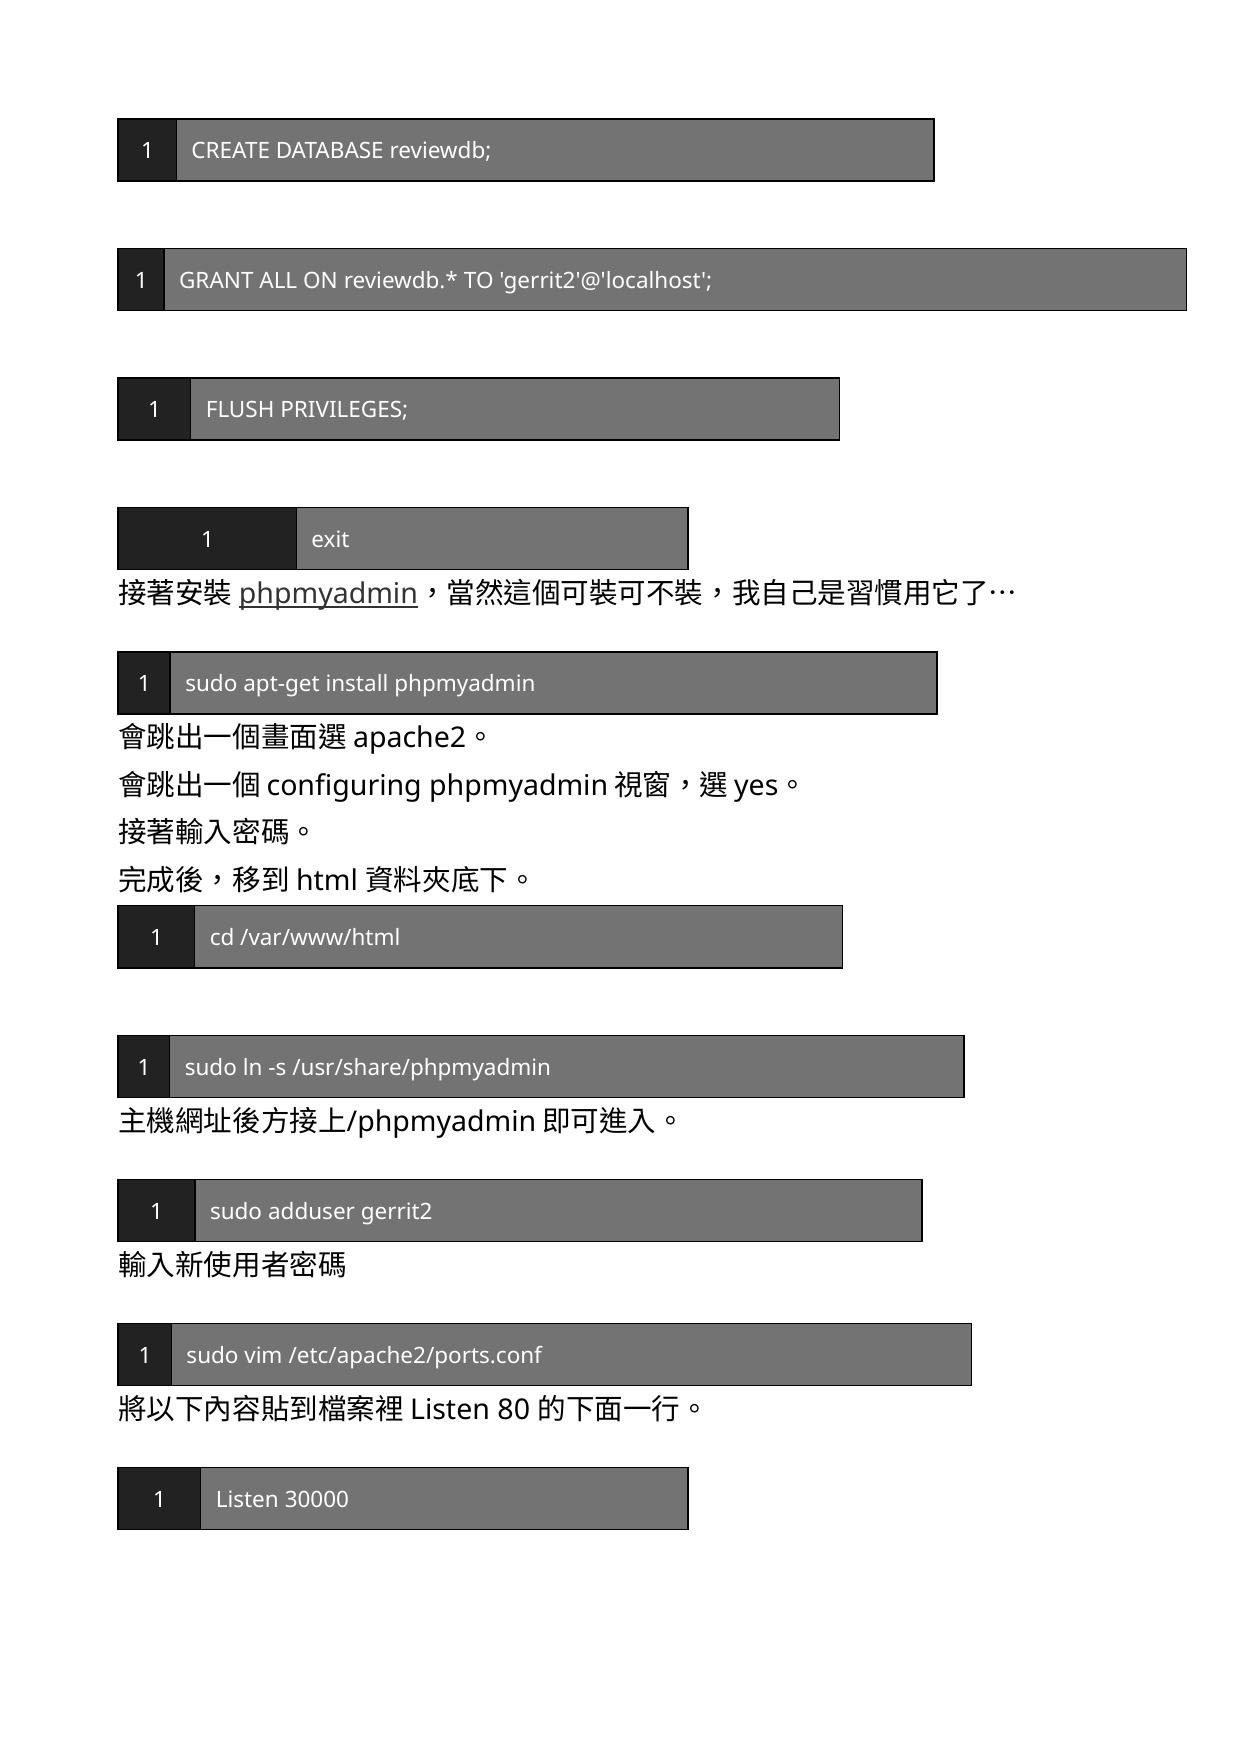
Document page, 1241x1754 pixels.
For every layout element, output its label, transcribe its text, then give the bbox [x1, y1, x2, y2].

table_header 1 [119, 653, 169, 713]
table_header cd /var/www/html [195, 906, 842, 967]
table_header sudo apt-get install phpmyadmin [171, 653, 936, 713]
table_header sudo ln -s /usr/share/phpmyadmin [170, 1036, 963, 1097]
text 會跳出一個configuring phpmyadmin視窗，選yes。 [118, 762, 1122, 804]
table_header 1 [119, 1036, 169, 1097]
table_header 1 [119, 120, 176, 180]
text 將以下內容貼到檔案裡 Listen 80 的下面一行。 [118, 1386, 1122, 1428]
text 輸入新使用者密碼 [118, 1242, 1122, 1283]
table_header Listen 30000 [201, 1468, 687, 1529]
table_header FLUSH PRIVILEGES; [191, 379, 839, 439]
table_header 1 [119, 379, 190, 439]
text 完成後，移到 html 資料夾底下。 [118, 857, 1122, 899]
text 接著輸入密碼。 [118, 810, 1122, 851]
table_header 1 [119, 249, 163, 310]
table_header exit [297, 508, 687, 569]
table_header 1 [119, 906, 194, 967]
table_header 1 [119, 1180, 194, 1241]
table_header 1 [119, 1468, 200, 1529]
text 會跳出一個畫面選 apache2。 [118, 714, 1122, 756]
table_header sudo adduser gerrit2 [196, 1180, 921, 1241]
text 接著安裝 phpmyadmin，當然這個可裝可不裝，我自己是習慣用它了… [118, 570, 1122, 612]
table_header GRANT ALL ON reviewdb.* TO 'gerrit2'@'localhost'; [165, 249, 1186, 310]
table_header sudo vim /etc/apache2/ports.conf [172, 1324, 971, 1385]
table_header 1 [119, 508, 296, 569]
table_header CREATE DATABASE reviewdb; [177, 120, 933, 180]
table_header 1 [119, 1324, 171, 1385]
text 主機網址後方接上/phpmyadmin即可進入。 [118, 1098, 1122, 1139]
